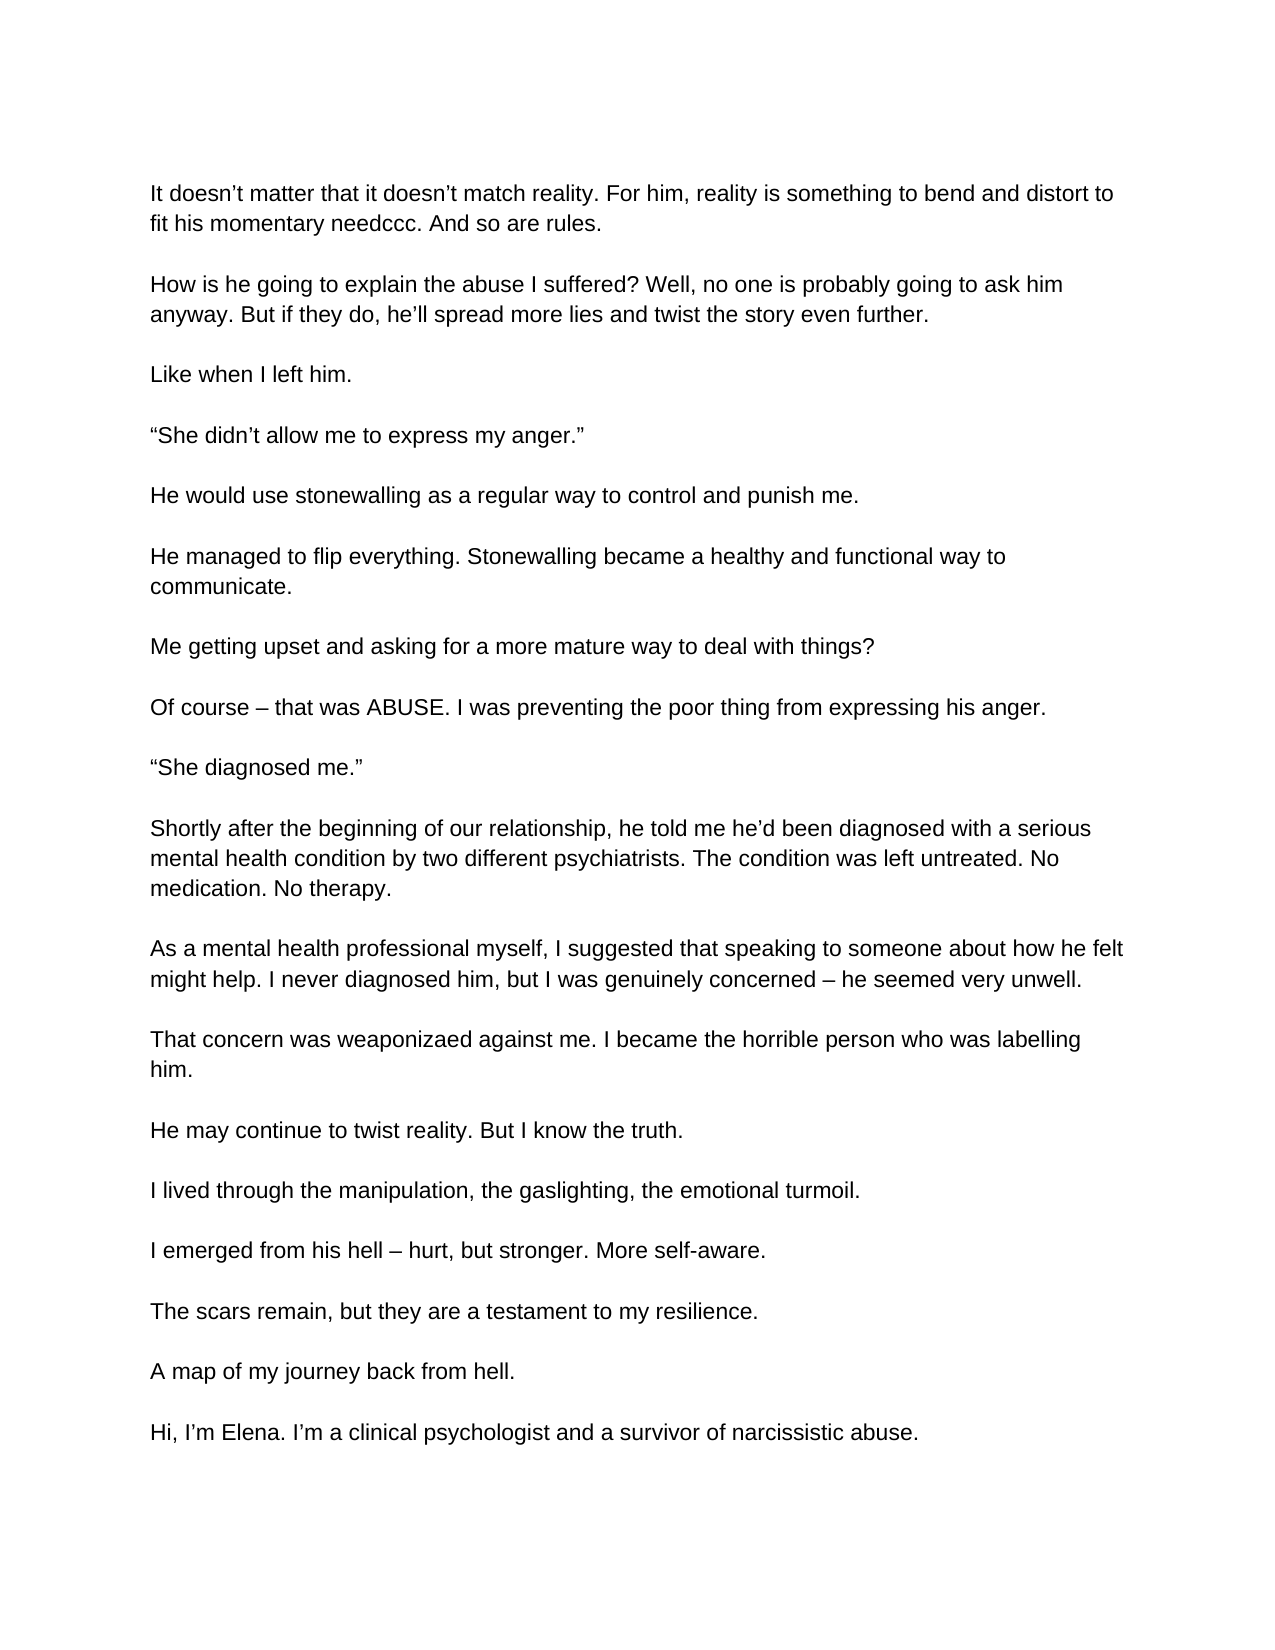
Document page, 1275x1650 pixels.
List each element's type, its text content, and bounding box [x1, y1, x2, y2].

text “She diagnosed me.” [150, 754, 1125, 781]
text How is he going to explain the abuse I suffered? Well, no one is probably going to ask him anyway. But if they do, he’ll spread more lies and twist the story even further. [150, 271, 1125, 327]
text Shortly after the beginning of our relationship, he told me he’d been diagnosed with a serious mental health condition by two different psychiatrists. The condition was left untreated. No medication. No therapy. [150, 814, 1125, 901]
text Like when I left him. [150, 361, 1125, 388]
text It doesn’t matter that it doesn’t match reality. For him, reality is something to bend and distort to fit his momentary needccc. And so are rules. [150, 180, 1125, 237]
text He would use stonewalling as a regular way to control and punish me. [150, 482, 1125, 509]
text A map of my journey back from hell. [150, 1358, 1125, 1385]
text The scars remain, but they are a testament to my resilience. [150, 1298, 1125, 1324]
text Hi, I’m Elena. I’m a clinical psychologist and a survivor of narcissistic abuse. [150, 1419, 1125, 1445]
text He managed to flip everything. Stonewalling became a healthy and functional way to communicate. [150, 543, 1125, 599]
text As a mental health professional myself, I suggested that speaking to someone about how he felt might help. I never diagnosed him, but I was genuinely concerned – he seemed very unwell. [150, 935, 1125, 992]
text Me getting upset and asking for a more mature way to deal with things? [150, 633, 1125, 660]
text That concern was weaponizaed against me. I became the horrible person who was labelling him. [150, 1026, 1125, 1083]
text He may continue to twist reality. But I know the truth. [150, 1117, 1125, 1143]
text Of course – that was ABUSE. I was preventing the poor thing from expressing his anger. [150, 694, 1125, 720]
text I lived through the manipulation, the gaslighting, the emotional turmoil. [150, 1177, 1125, 1203]
text “She didn’t allow me to express my anger.” [150, 422, 1125, 448]
text I emerged from his hell – hurt, but stronger. More self-aware. [150, 1237, 1125, 1264]
